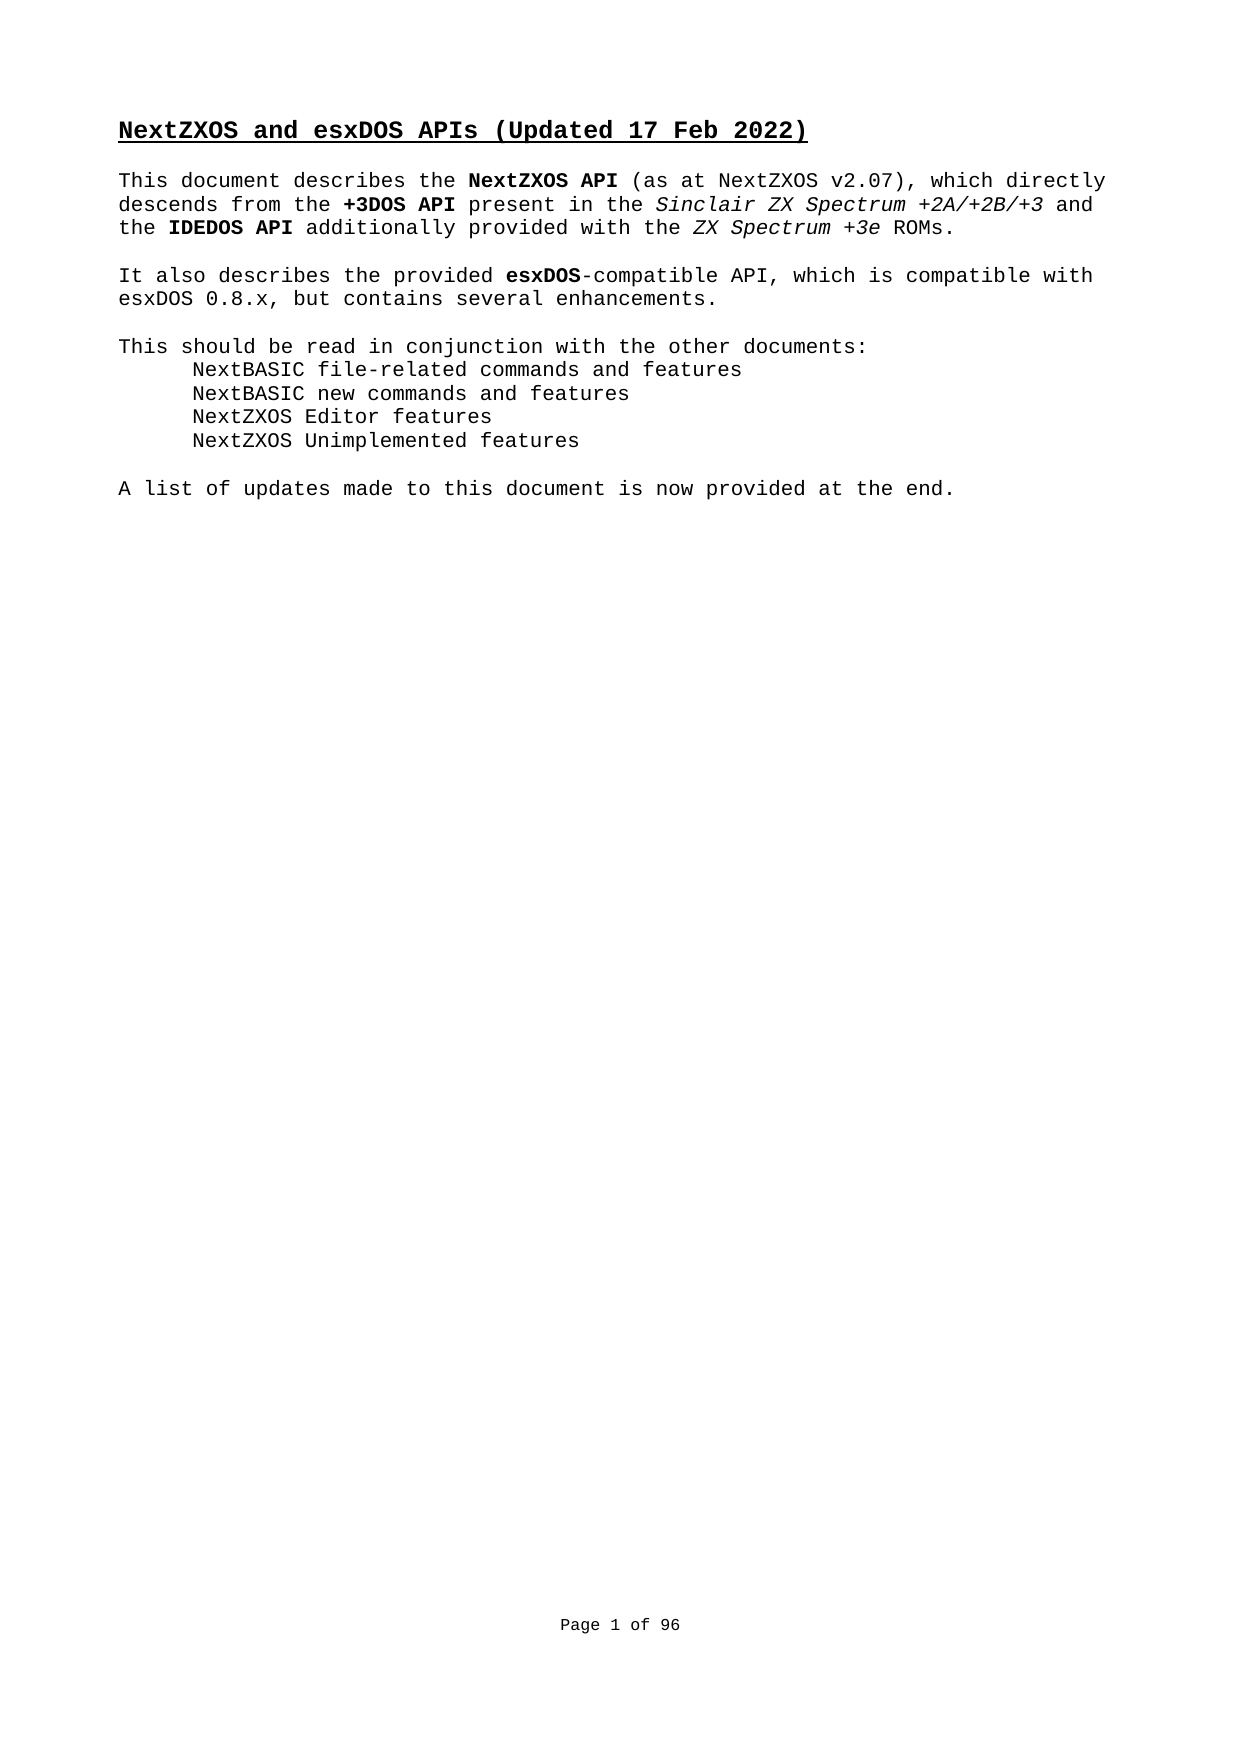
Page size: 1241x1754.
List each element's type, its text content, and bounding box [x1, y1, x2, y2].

text It also describes the provided esxDOS-compatible API, which is compatible with esxDOS 0.8.x, but contains several enhancements. [118, 265, 1122, 312]
text NextBASIC new commands and features [118, 383, 1122, 407]
text NextZXOS Editor features [118, 407, 1122, 430]
text NextZXOS Unimplemented features [118, 430, 1122, 454]
text NextBASIC file-related commands and features [118, 359, 1122, 383]
text This should be read in conjunction with the other documents: [118, 336, 1122, 359]
text A list of updates made to this document is now provided at the end. [118, 477, 1122, 501]
text This document describes the NextZXOS API (as at NextZXOS v2.07), which directly descends from the +3DOS API present in the Sinclair ZX Spectrum +2A/+2B/+3 and the IDEDOS API additionally provided with the ZX Spectrum +3e ROMs. [118, 170, 1122, 241]
text NextZXOS and esxDOS APIs (Updated 17 Feb 2022) [118, 118, 1122, 146]
